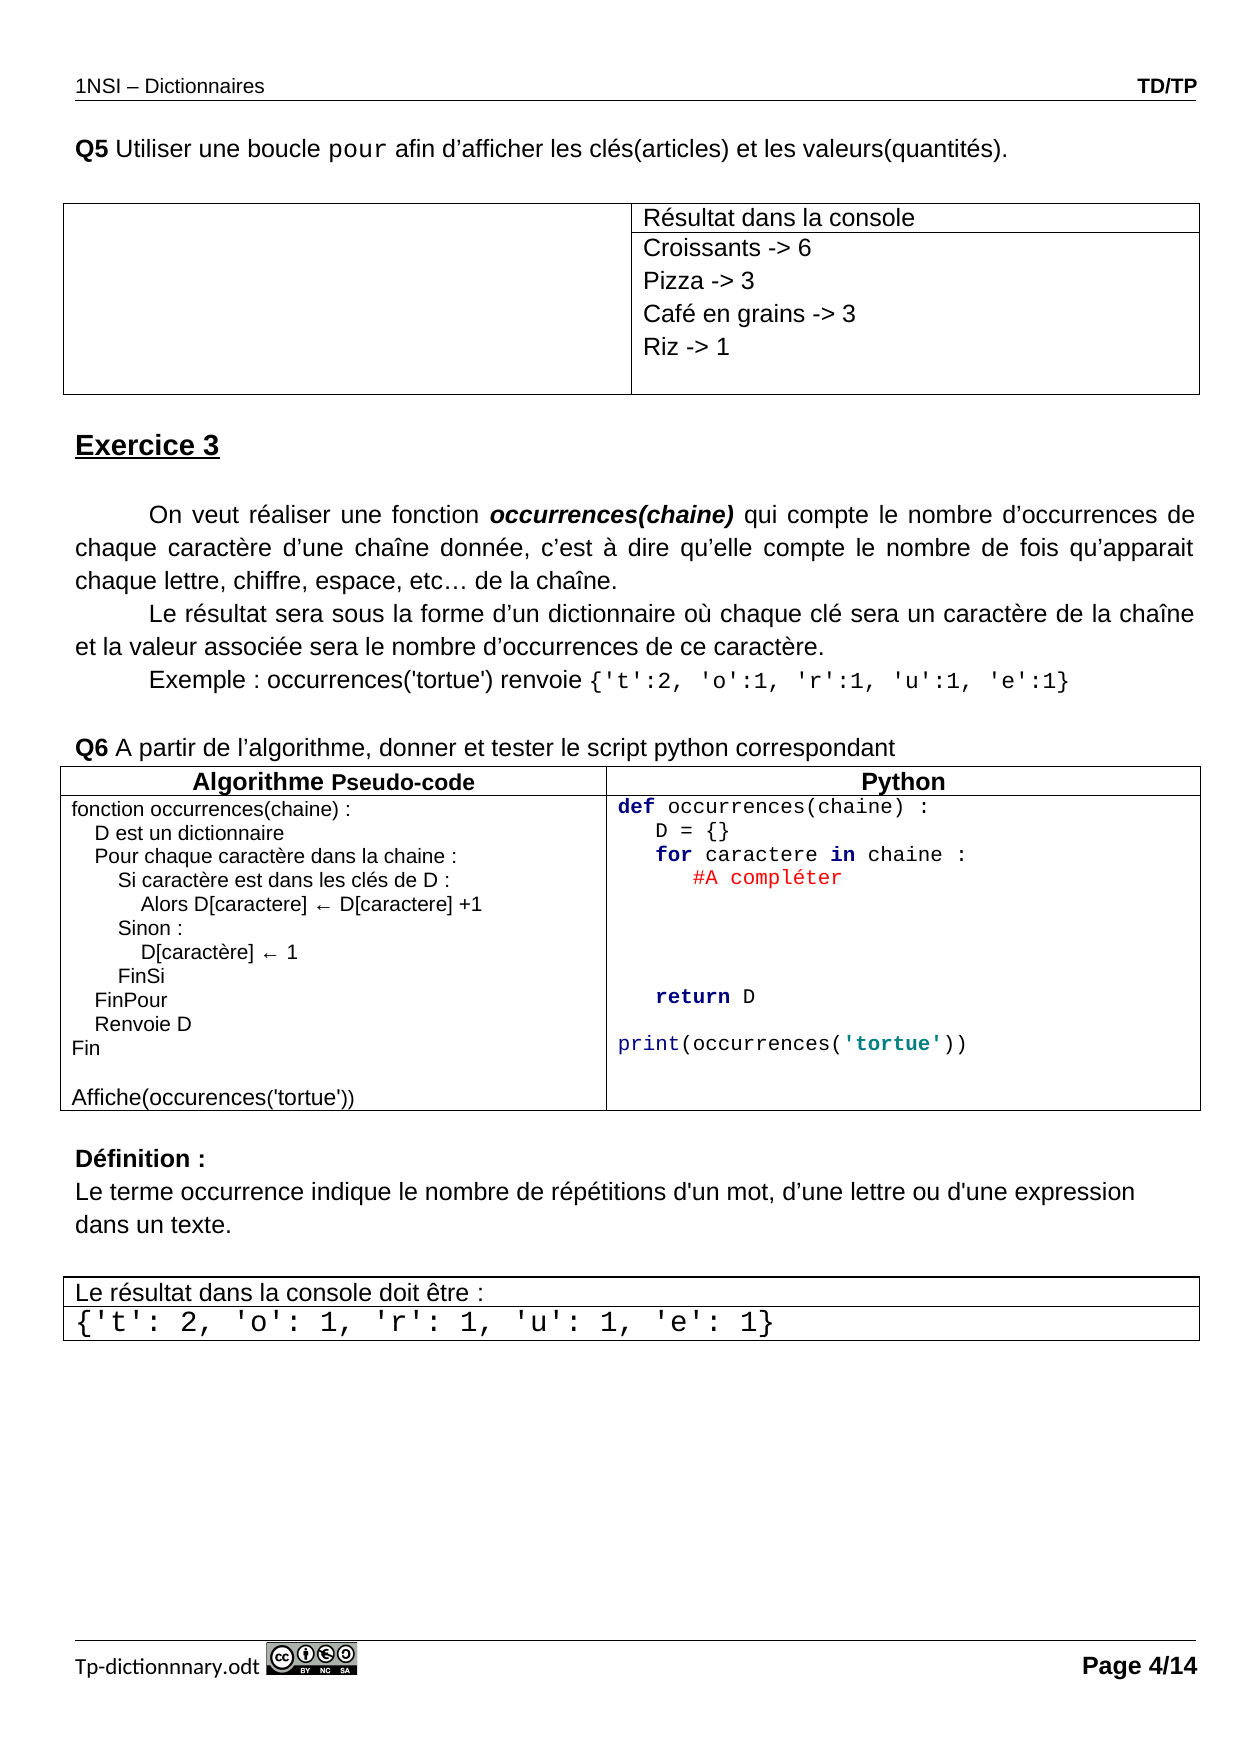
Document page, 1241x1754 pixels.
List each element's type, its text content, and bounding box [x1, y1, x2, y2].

text Q6 A partir de l’algorithme, donner et tester le script python correspondant [75, 733, 1196, 761]
text Exercice 3 [75, 428, 1196, 462]
text Exemple : occurrences('tortue') renvoie {'t':2, 'o':1, 'r':1, 'u':1, 'e':1} [75, 665, 1196, 695]
text Le terme occurrence indique le nombre de répétitions d'un mot, d’une lettre ou d'une expression dans un texte. [75, 1177, 1196, 1239]
table_header Résultat dans la console [632, 204, 1199, 232]
text On veut réaliser une fonction occurrences(chaine) qui compte le nombre d’occurrences de chaque caractère d’une chaîne donnée, c’est à dire qu’elle compte le nombre de fois qu’apparait chaque lettre, chiffre, espace, etc… de la chaîne. [75, 500, 1196, 594]
table_cell {'t': 2, 'o': 1, 'r': 1, 'u': 1, 'e': 1} [64, 1307, 1199, 1340]
text Le résultat sera sous la forme d’un dictionnaire où chaque clé sera un caractère de la chaîne et la valeur associée sera le nombre d’occurrences de ce caractère. [75, 599, 1196, 661]
picture [266, 1642, 358, 1675]
table_cell def occurrences(chaine) : D = {} for caractere in chaine : #A compléter return D print(occurrences('tortue')) [607, 796, 1200, 1110]
text Q5 Utiliser une boucle pour afin d’afficher les clés(articles) et les valeurs(quantités). [75, 134, 1196, 165]
table_cell fonction occurrences(chaine) : D est un dictionnaire Pour chaque caractère dans la chaine : Si caractère est dans les clés de D : Alors D[caractere] ← D[caractere] +1 Sinon : D[caractère] ← 1 FinSi FinPour Renvoie D Fin Affiche(occurences('tortue')) [61, 796, 606, 1110]
table_header Python [607, 767, 1200, 795]
text Définition : [75, 1144, 1196, 1173]
table_cell Croissants -> 6 Pizza -> 3 Café en grains -> 3 Riz -> 1 [632, 233, 1199, 394]
table_header Algorithme Pseudo-code [61, 767, 606, 795]
table_header [64, 204, 631, 394]
table_header Le résultat dans la console doit être : [64, 1278, 1199, 1306]
